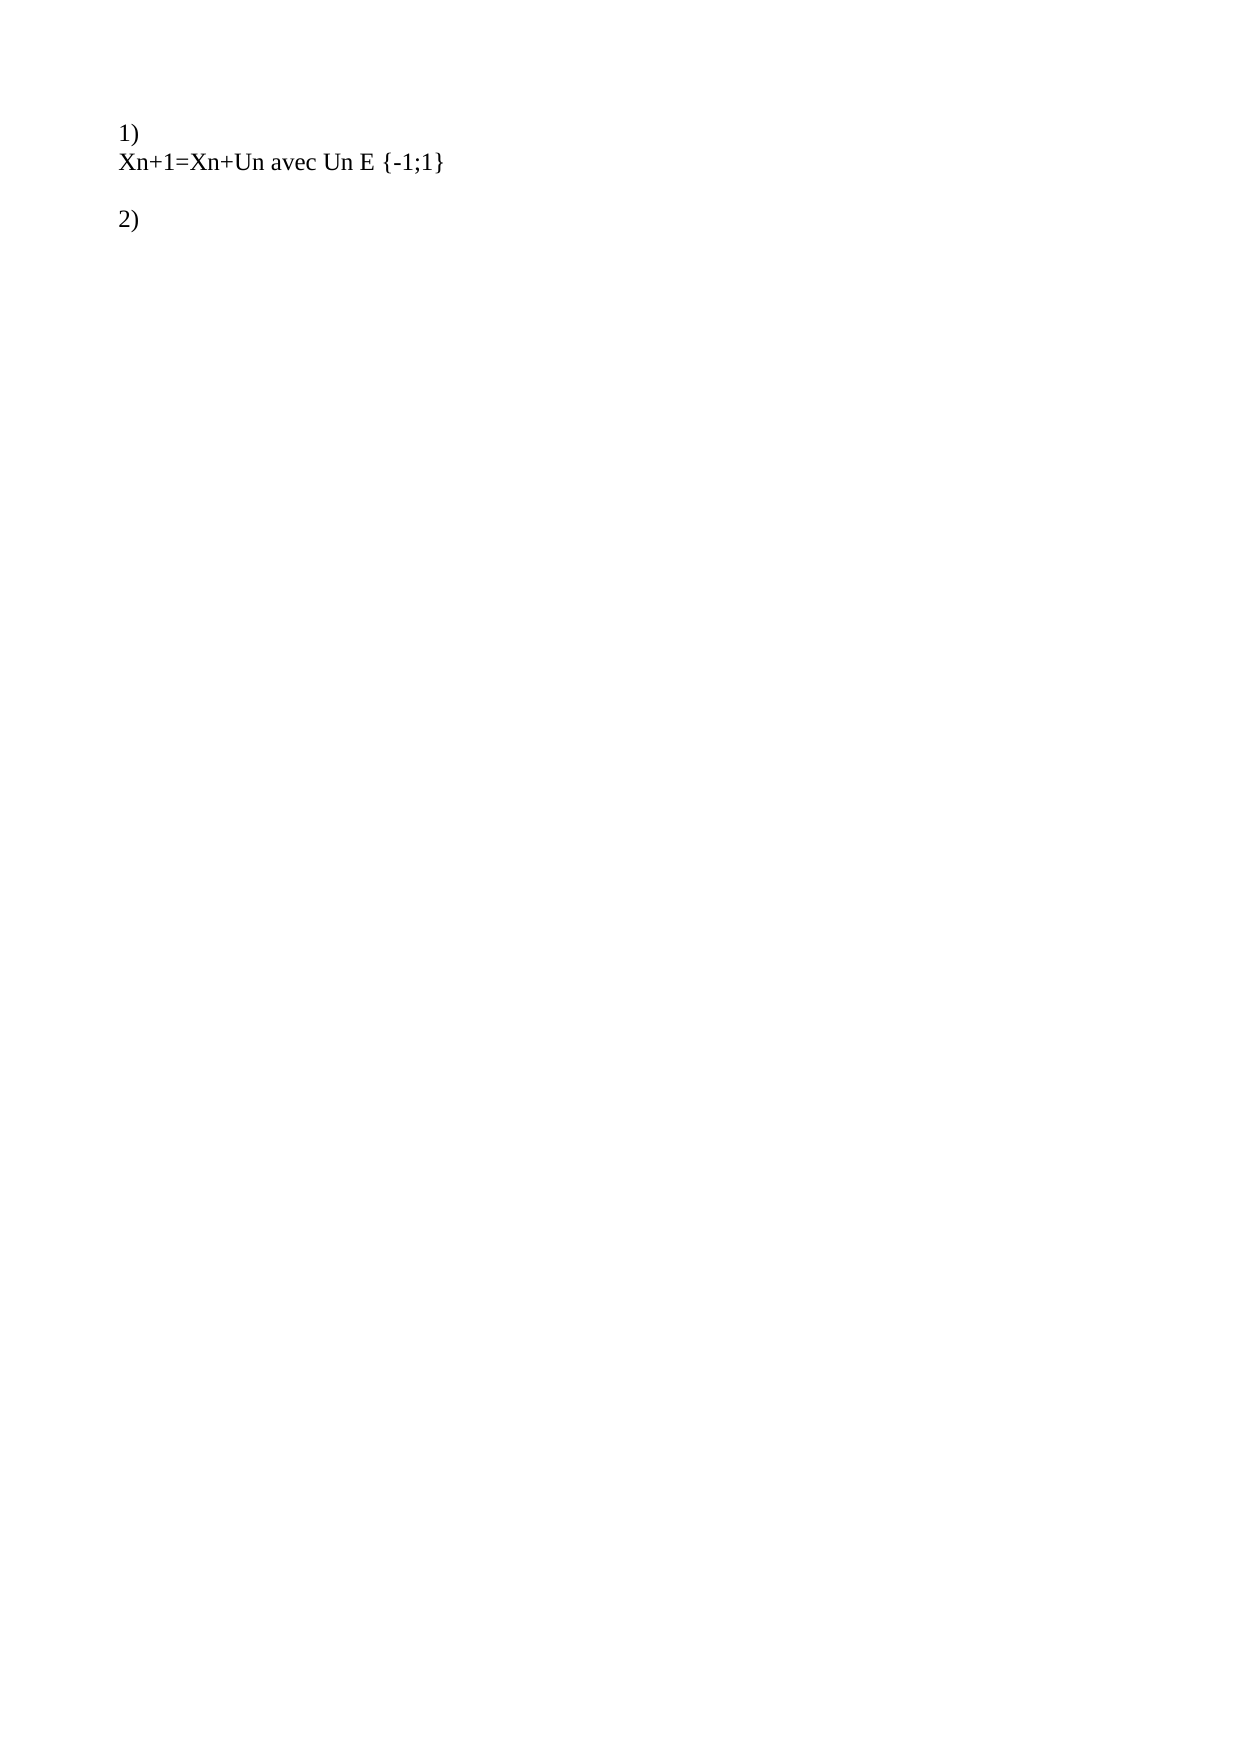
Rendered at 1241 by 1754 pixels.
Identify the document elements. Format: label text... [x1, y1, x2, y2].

text 2) [118, 204, 1122, 233]
text Xn+1=Xn+Un avec Un E {-1;1} [118, 147, 1122, 176]
text 1) [118, 118, 1122, 147]
